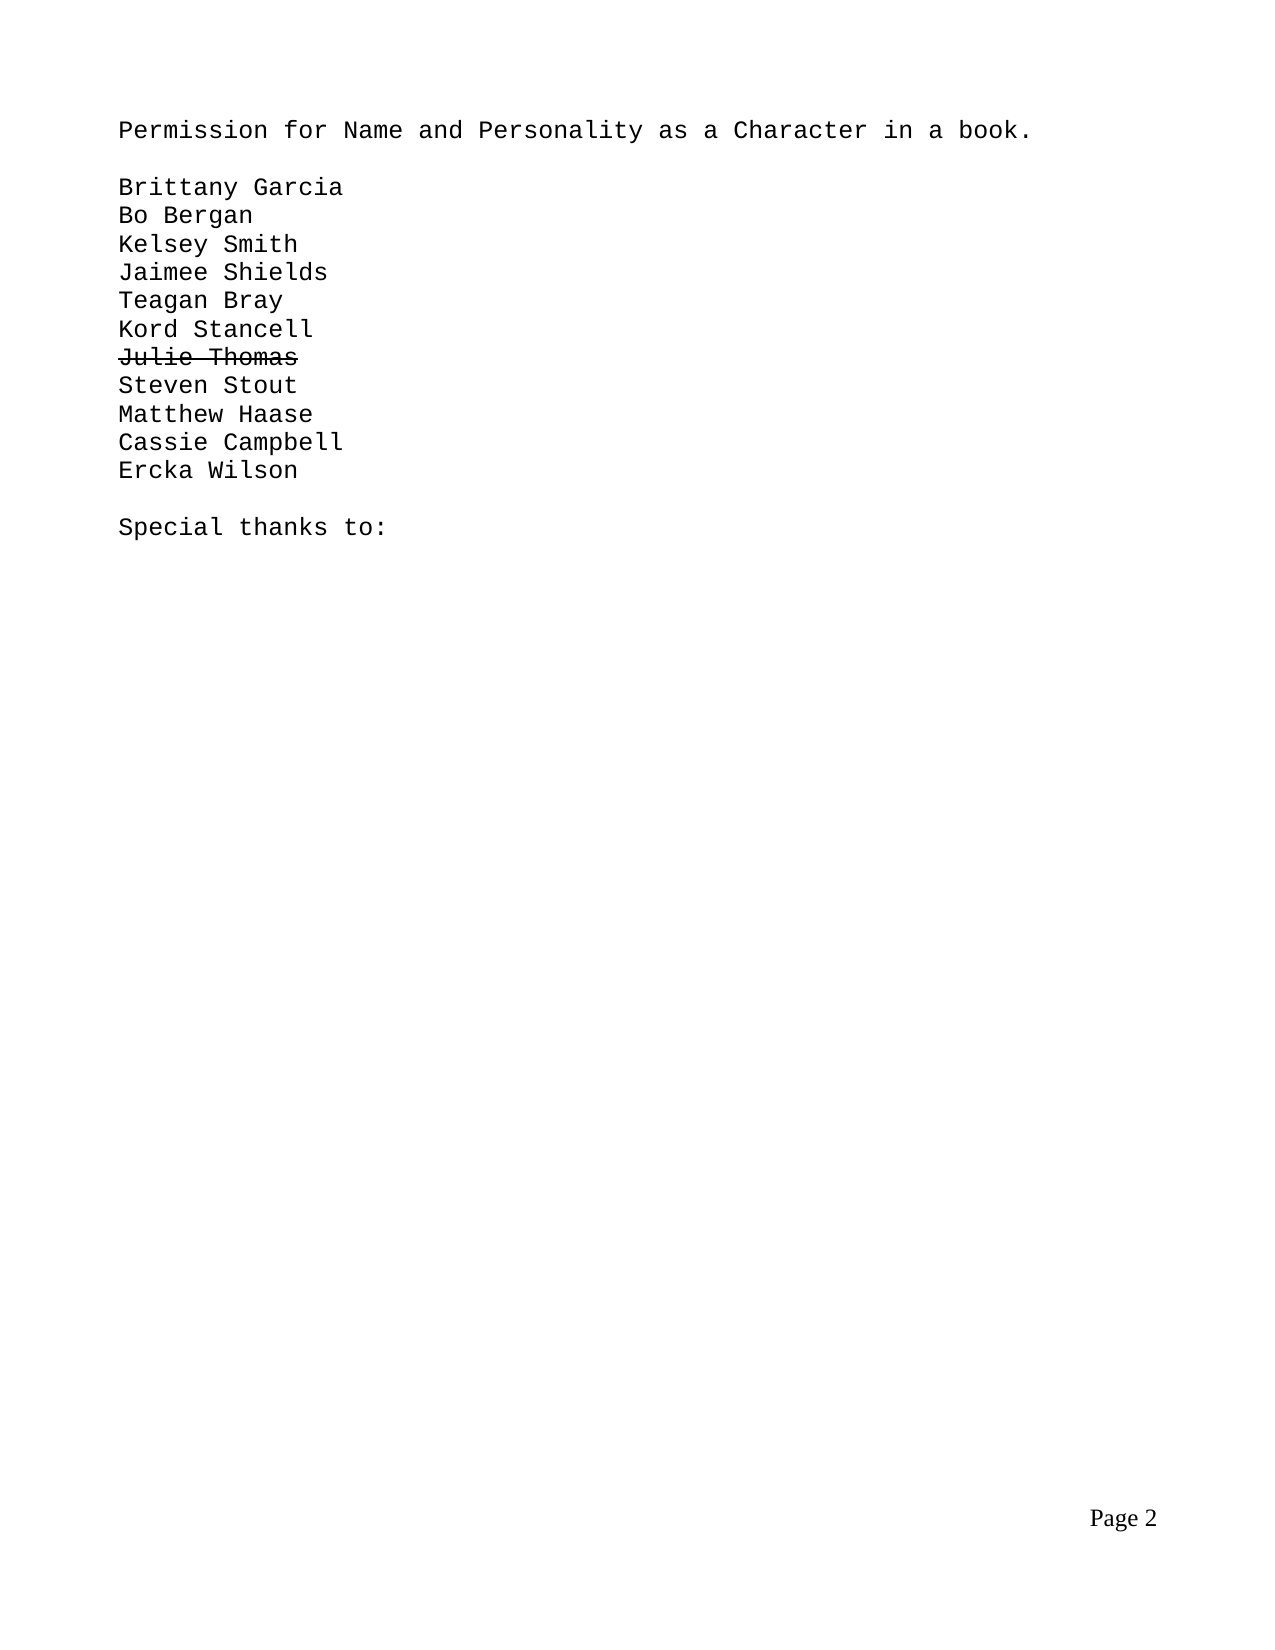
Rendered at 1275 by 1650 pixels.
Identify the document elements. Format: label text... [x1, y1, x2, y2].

text Jaimee Shields [118, 260, 1157, 288]
text Permission for Name and Personality as a Character in a book. [118, 118, 1157, 146]
text Julie Thomas [118, 345, 1157, 373]
text Brittany Garcia [118, 175, 1157, 203]
text Teagan Bray [118, 288, 1157, 316]
text Kord Stancell [118, 316, 1157, 345]
text Matthew Haase [118, 401, 1157, 430]
text Bo Bergan [118, 203, 1157, 231]
text Ercka Wilson [118, 458, 1157, 486]
text Cassie Campbell [118, 430, 1157, 458]
text Special thanks to: [118, 515, 1157, 543]
text Steven Stout [118, 373, 1157, 401]
text Kelsey Smith [118, 231, 1157, 260]
